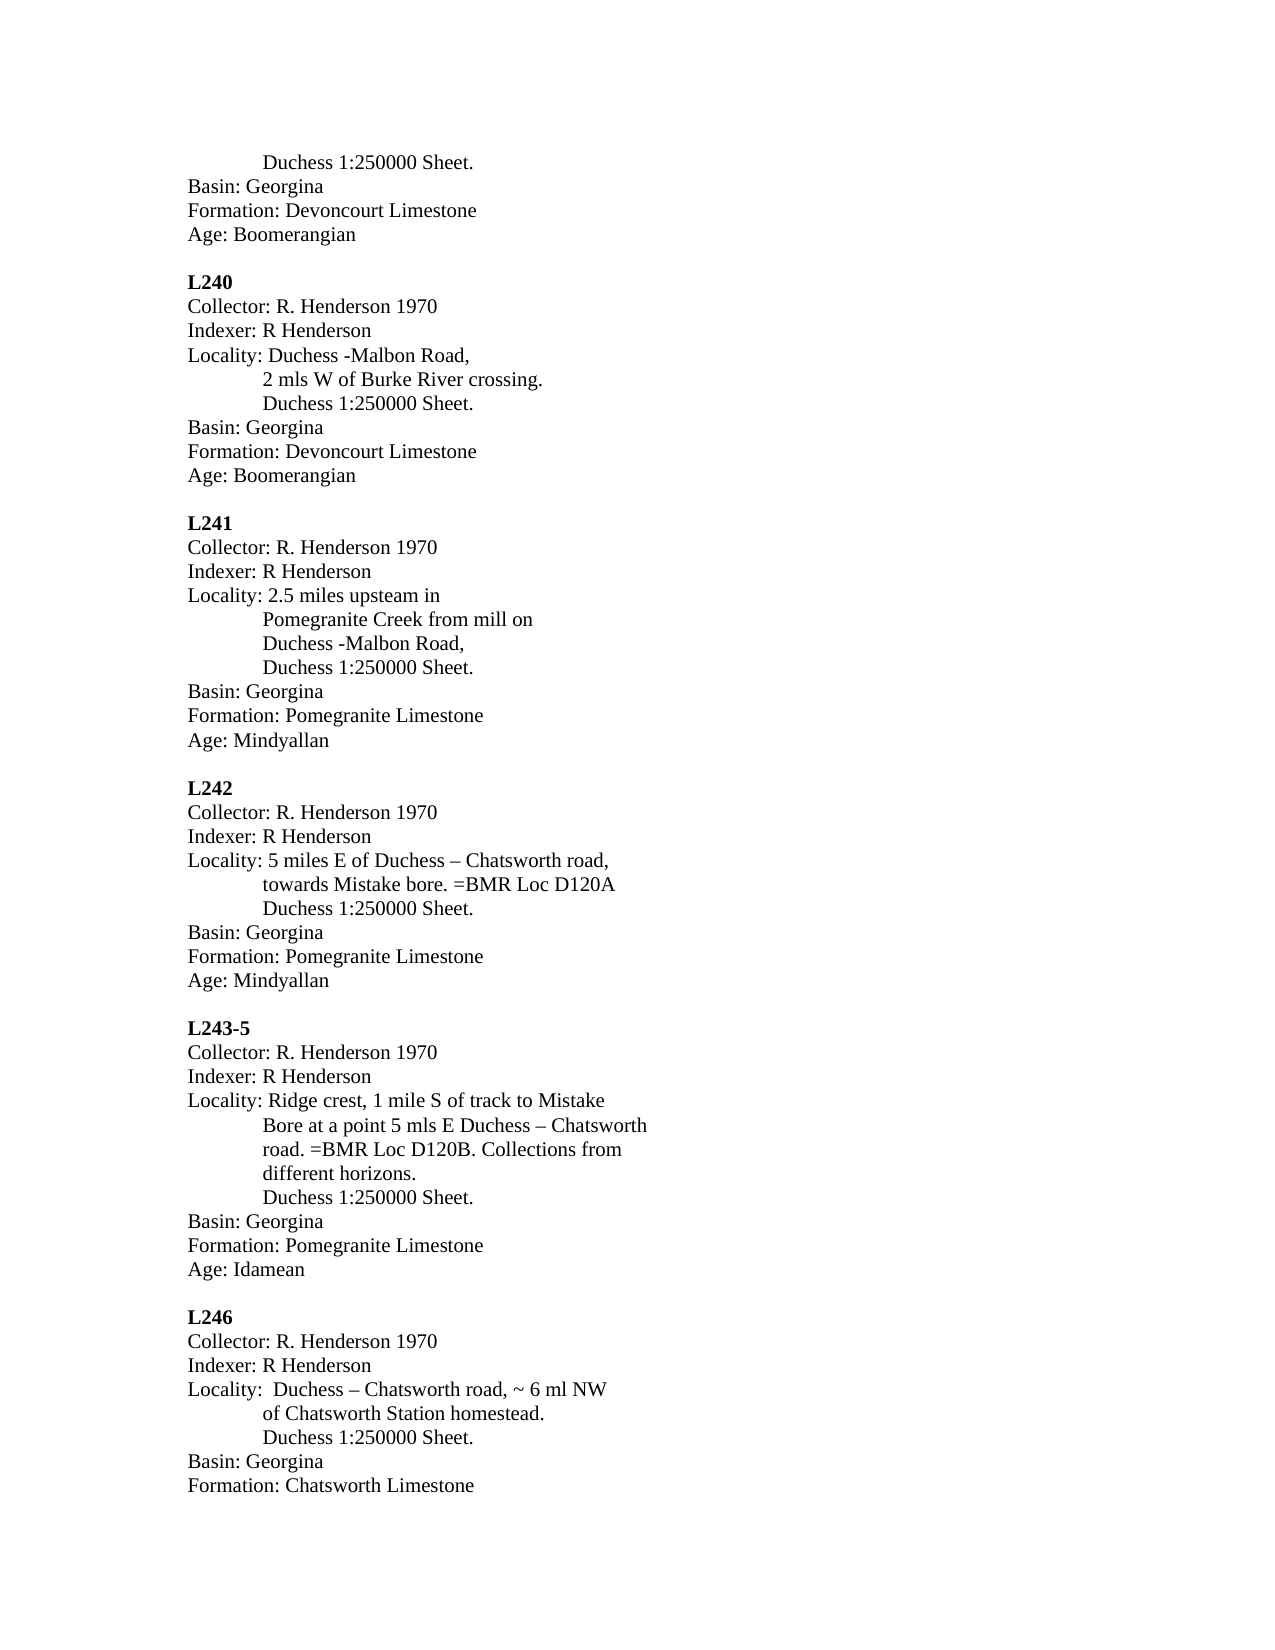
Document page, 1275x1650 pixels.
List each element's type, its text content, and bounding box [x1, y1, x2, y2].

text Duchess 1:250000 Sheet. [187, 150, 1087, 174]
text Locality: Duchess -Malbon Road, [187, 342, 1087, 367]
text Formation: Devoncourt Limestone [187, 439, 1087, 463]
text Collector: R. Henderson 1970 [187, 294, 1087, 318]
text Basin: Georgina [187, 1449, 1087, 1473]
text L240 [187, 270, 1087, 294]
text Duchess 1:250000 Sheet. [187, 1425, 1087, 1449]
text L243-5 [187, 1016, 1087, 1040]
text Duchess 1:250000 Sheet. [187, 896, 1087, 920]
text towards Mistake bore. =BMR Loc D120A [187, 872, 1087, 896]
text Pomegranite Creek from mill on [187, 607, 1087, 631]
text Formation: Devoncourt Limestone [187, 198, 1087, 222]
text Locality: Ridge crest, 1 mile S of track to Mistake [187, 1088, 1087, 1112]
text Collector: R. Henderson 1970 [187, 1329, 1087, 1353]
text Age: Boomerangian [187, 222, 1087, 246]
text Indexer: R Henderson [187, 1064, 1087, 1088]
text Formation: Pomegranite Limestone [187, 1233, 1087, 1257]
text Formation: Pomegranite Limestone [187, 944, 1087, 968]
text Locality: 5 miles E of Duchess – Chatsworth road, [187, 848, 1087, 872]
text Collector: R. Henderson 1970 [187, 535, 1087, 559]
text Indexer: R Henderson [187, 559, 1087, 583]
text Age: Mindyallan [187, 727, 1087, 752]
text L246 [187, 1305, 1087, 1329]
text Age: Mindyallan [187, 968, 1087, 992]
text Basin: Georgina [187, 920, 1087, 944]
text Duchess 1:250000 Sheet. [187, 391, 1087, 415]
text L241 [187, 511, 1087, 535]
text Age: Idamean [187, 1257, 1087, 1281]
text Duchess 1:250000 Sheet. [187, 1185, 1087, 1209]
text Locality: Duchess – Chatsworth road, ~ 6 ml NW [187, 1377, 1087, 1401]
text Indexer: R Henderson [187, 318, 1087, 342]
text Age: Boomerangian [187, 463, 1087, 487]
text different horizons. [187, 1161, 1087, 1185]
text Formation: Chatsworth Limestone [187, 1473, 1087, 1497]
text Indexer: R Henderson [187, 824, 1087, 848]
text Bore at a point 5 mls E Duchess – Chatsworth [187, 1112, 1087, 1137]
text Basin: Georgina [187, 174, 1087, 198]
text 2 mls W of Burke River crossing. [187, 367, 1087, 391]
text Duchess 1:250000 Sheet. [187, 655, 1087, 679]
text Formation: Pomegranite Limestone [187, 703, 1087, 727]
text Basin: Georgina [187, 679, 1087, 703]
text L242 [187, 776, 1087, 800]
text Indexer: R Henderson [187, 1353, 1087, 1377]
text Collector: R. Henderson 1970 [187, 800, 1087, 824]
text Locality: 2.5 miles upsteam in [187, 583, 1087, 607]
text Basin: Georgina [187, 1209, 1087, 1233]
text Basin: Georgina [187, 415, 1087, 439]
text road. =BMR Loc D120B. Collections from [187, 1137, 1087, 1161]
text Collector: R. Henderson 1970 [187, 1040, 1087, 1064]
text of Chatsworth Station homestead. [187, 1401, 1087, 1425]
text Duchess -Malbon Road, [187, 631, 1087, 655]
